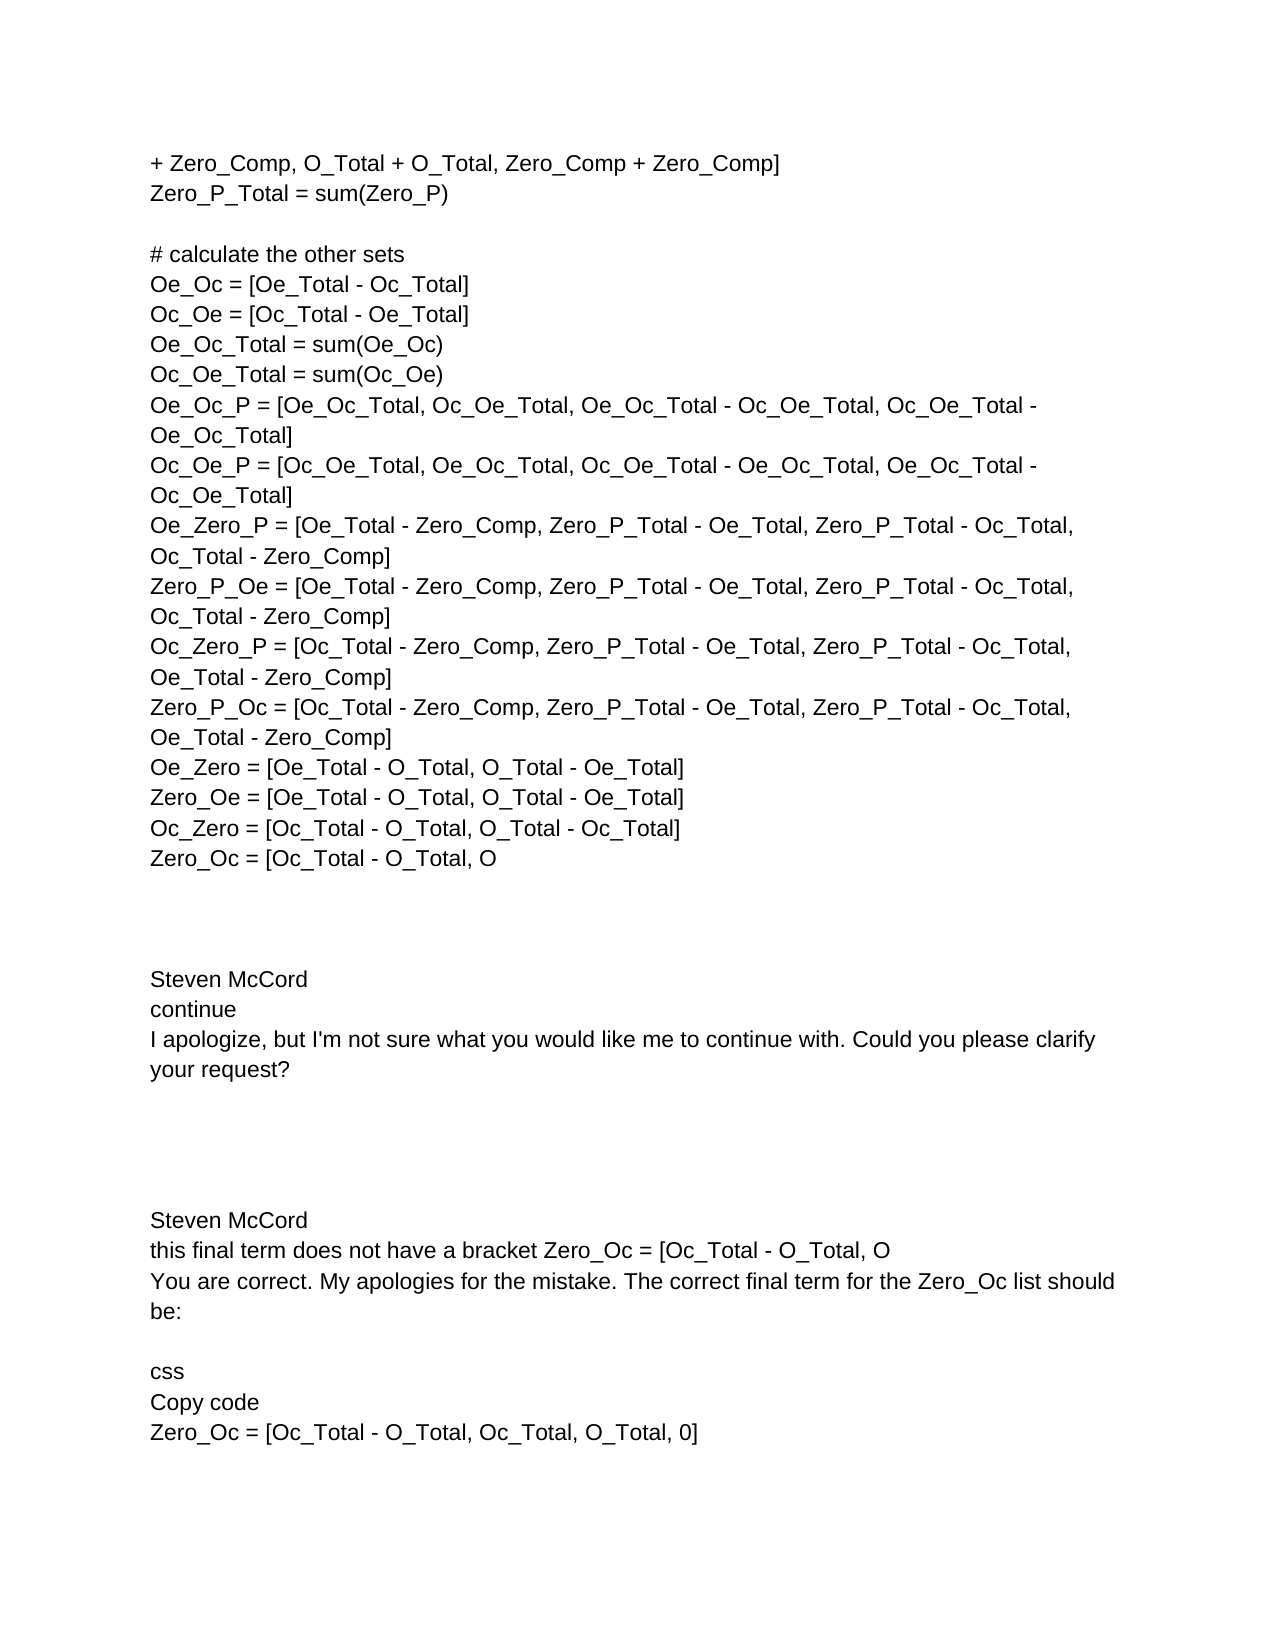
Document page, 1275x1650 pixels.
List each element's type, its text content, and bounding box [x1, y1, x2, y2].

text Oc_Zero = [Oc_Total - O_Total, O_Total - Oc_Total] [150, 814, 1125, 841]
text Oe_Zero = [Oe_Total - O_Total, O_Total - Oe_Total] [150, 754, 1125, 781]
text Oe_Oc_P = [Oe_Oc_Total, Oc_Oe_Total, Oe_Oc_Total - Oc_Oe_Total, Oc_Oe_Total - Oe_Oc_Total] [150, 392, 1125, 448]
text this final term does not have a bracket Zero_Oc = [Oc_Total - O_Total, O [150, 1237, 1125, 1264]
text Zero_Oc = [Oc_Total - O_Total, O [150, 845, 1125, 871]
text Zero_P_Oe = [Oe_Total - Zero_Comp, Zero_P_Total - Oe_Total, Zero_P_Total - Oc_Total, Oc_Total - Zero_Comp] [150, 573, 1125, 629]
text Oc_Zero_P = [Oc_Total - Zero_Comp, Zero_P_Total - Oe_Total, Zero_P_Total - Oc_Total, Oe_Total - Zero_Comp] [150, 633, 1125, 690]
text # calculate the other sets [150, 241, 1125, 267]
text Oe_Oc = [Oe_Total - Oc_Total] [150, 271, 1125, 297]
text Oc_Oe_Total = sum(Oc_Oe) [150, 361, 1125, 388]
text Zero_P_Oc = [Oc_Total - Zero_Comp, Zero_P_Total - Oe_Total, Zero_P_Total - Oc_Total, Oe_Total - Zero_Comp] [150, 694, 1125, 750]
text Zero_P_Total = sum(Zero_P) [150, 180, 1125, 207]
text Oc_Oe = [Oc_Total - Oe_Total] [150, 301, 1125, 327]
text Steven McCord [150, 966, 1125, 992]
text Zero_Oe = [Oe_Total - O_Total, O_Total - Oe_Total] [150, 784, 1125, 811]
text Oc_Oe_P = [Oc_Oe_Total, Oe_Oc_Total, Oc_Oe_Total - Oe_Oc_Total, Oe_Oc_Total - Oc_Oe_Total] [150, 452, 1125, 509]
text You are correct. My apologies for the mistake. The correct final term for the Zero_Oc list should be: [150, 1268, 1125, 1324]
text Copy code [150, 1388, 1125, 1415]
text Zero_Oc = [Oc_Total - O_Total, Oc_Total, O_Total, 0] [150, 1419, 1125, 1445]
text I apologize, but I'm not sure what you would like me to continue with. Could you please clarify your request? [150, 1026, 1125, 1083]
text Steven McCord [150, 1207, 1125, 1234]
text + Zero_Comp, O_Total + O_Total, Zero_Comp + Zero_Comp] [150, 150, 1125, 176]
text Oe_Zero_P = [Oe_Total - Zero_Comp, Zero_P_Total - Oe_Total, Zero_P_Total - Oc_Total, Oc_Total - Zero_Comp] [150, 512, 1125, 569]
text Oe_Oc_Total = sum(Oe_Oc) [150, 331, 1125, 358]
text continue [150, 996, 1125, 1022]
text css [150, 1358, 1125, 1385]
